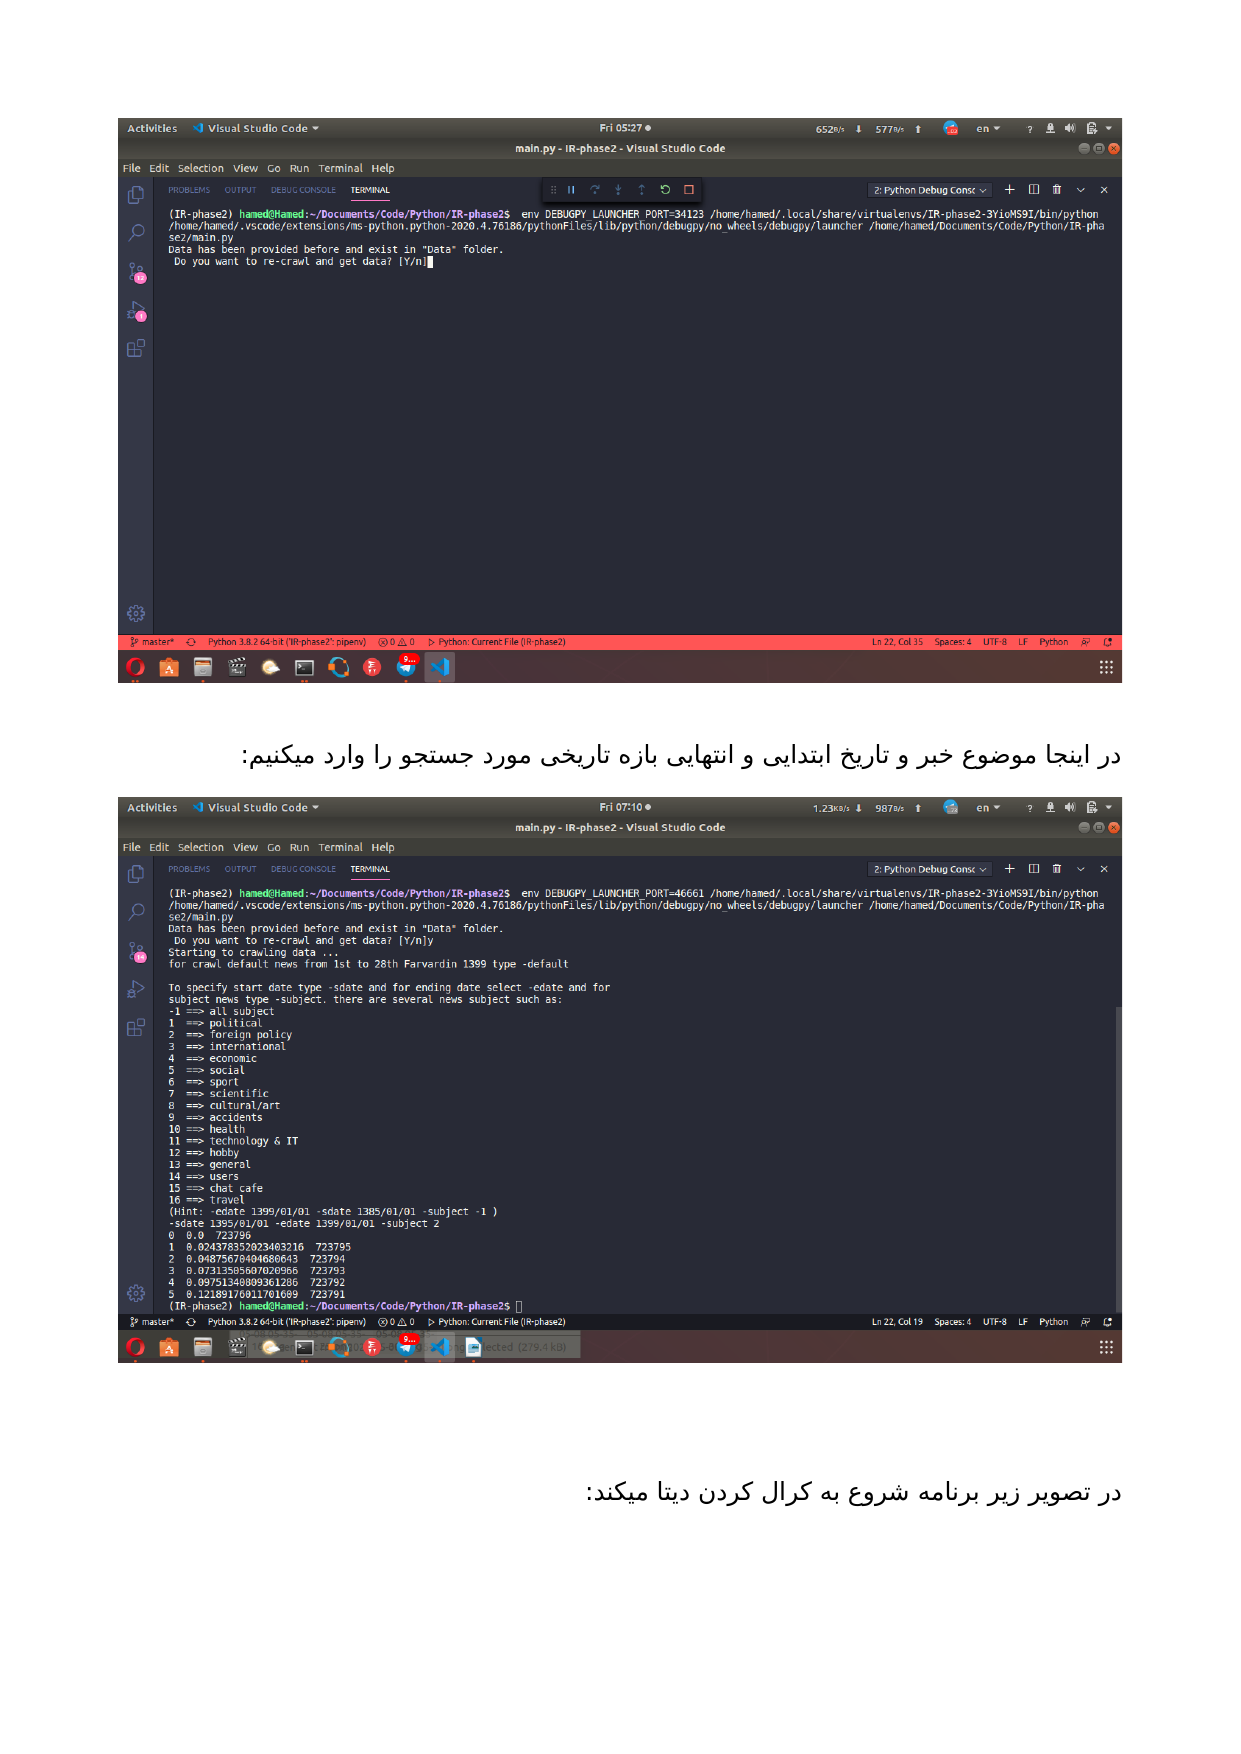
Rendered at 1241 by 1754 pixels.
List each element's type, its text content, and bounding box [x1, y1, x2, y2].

picture [118, 797, 1123, 1363]
text در تصویر زیر برنامه شروع به کرال کردن دیتا میکند: [118, 1477, 1122, 1506]
text در اینجا موضوع خبر و تاریخ ابتدایی و انتهایی بازه تاریخی مورد جستجو را وارد میکنیم: [118, 740, 1122, 769]
picture [118, 118, 1123, 683]
